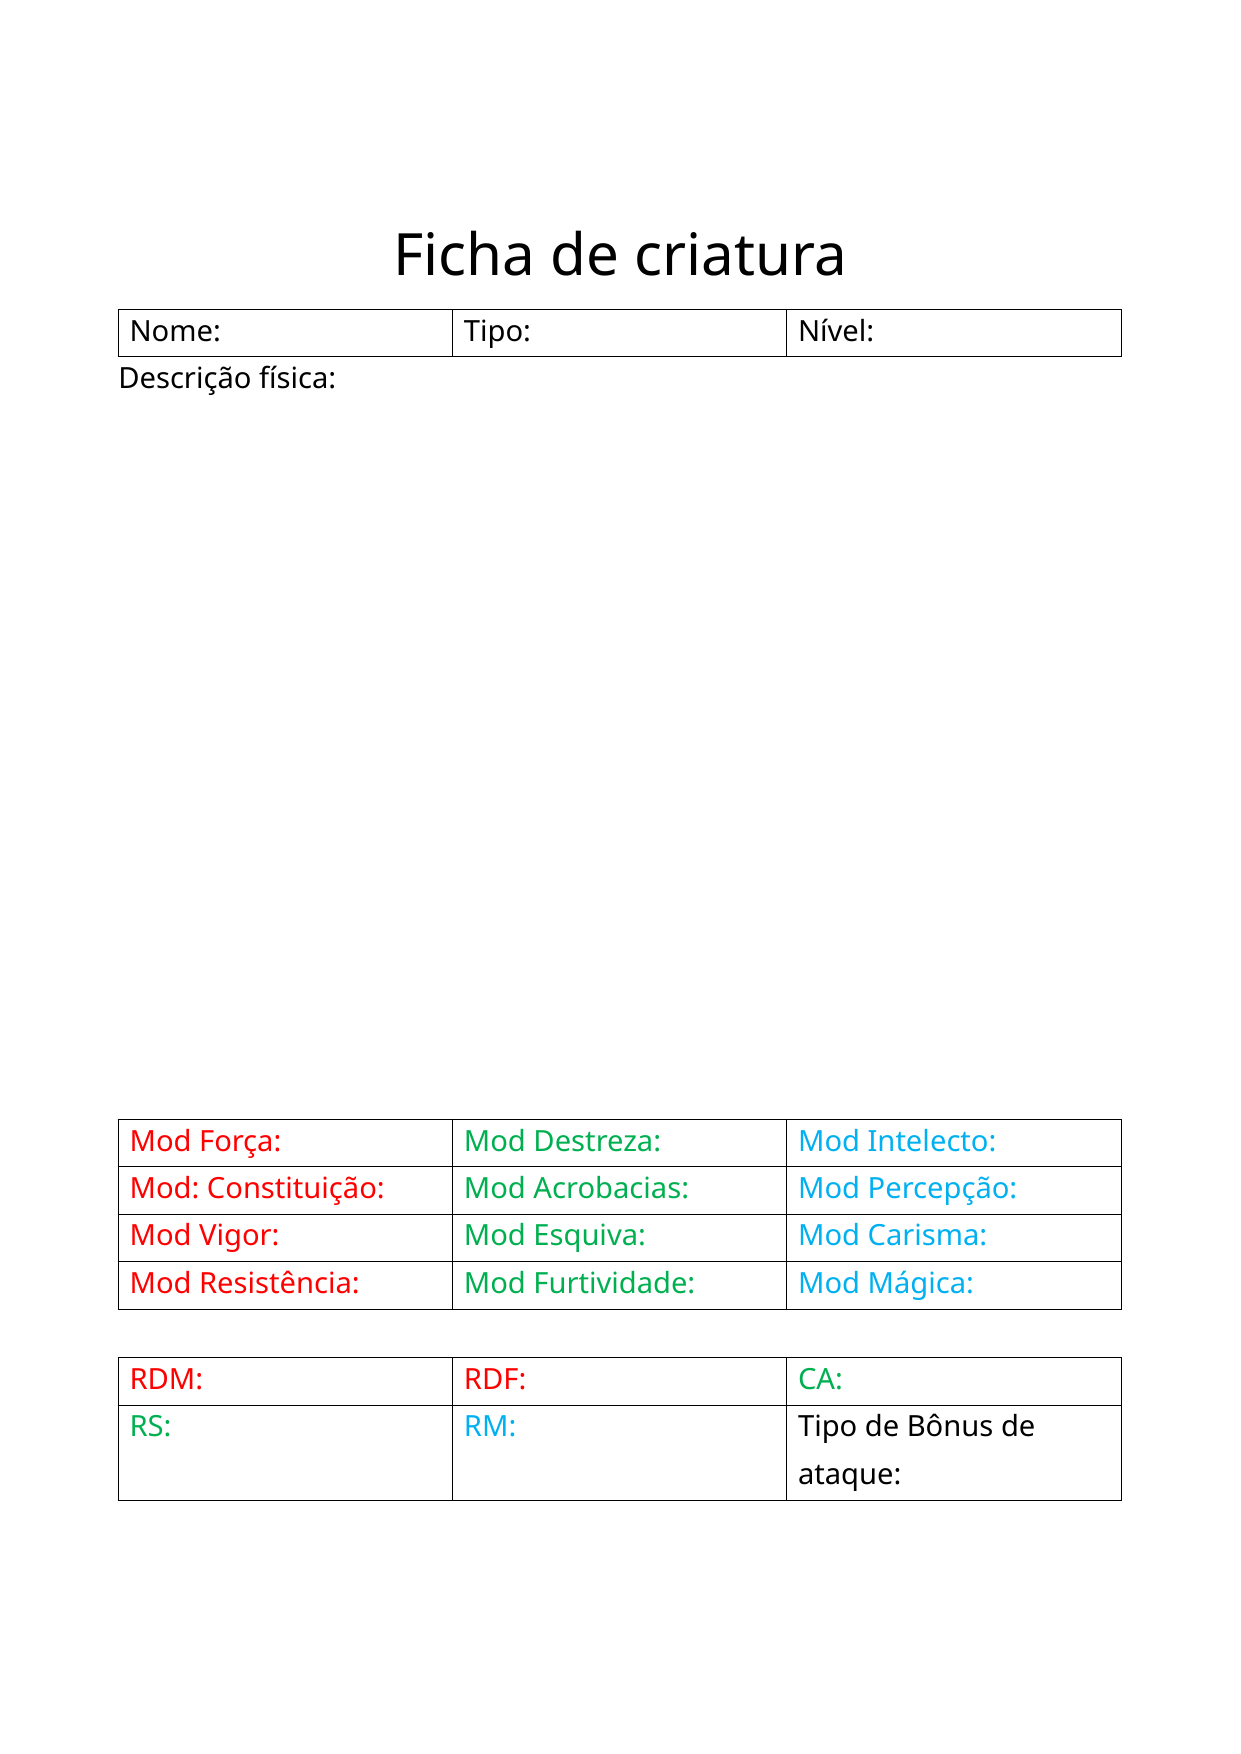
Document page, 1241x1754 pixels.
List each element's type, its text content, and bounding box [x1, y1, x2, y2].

text Ficha de criatura [118, 213, 1122, 293]
table_cell RM: [453, 1406, 786, 1499]
table_header Mod Intelecto: [787, 1120, 1121, 1166]
table_cell Mod: Constituição: [119, 1167, 452, 1214]
text Descrição física: [118, 357, 1122, 397]
table_cell Tipo de Bônus de ataque: [787, 1406, 1121, 1499]
table_header Mod Destreza: [453, 1120, 786, 1166]
table_header Nome: [119, 310, 452, 356]
table_cell RS: [119, 1406, 452, 1499]
table_cell Mod Mágica: [787, 1262, 1121, 1308]
table_header RDF: [453, 1358, 786, 1404]
table_cell Mod Resistência: [119, 1262, 452, 1308]
table_cell Mod Acrobacias: [453, 1167, 786, 1214]
table_cell Mod Percepção: [787, 1167, 1121, 1214]
table_header Tipo: [453, 310, 786, 356]
table_header RDM: [119, 1358, 452, 1404]
table_header Mod Força: [119, 1120, 452, 1166]
table_header Nível: [787, 310, 1121, 356]
table_header CA: [787, 1358, 1121, 1404]
table_cell Mod Vigor: [119, 1215, 452, 1261]
table_cell Mod Furtividade: [453, 1262, 786, 1308]
table_cell Mod Esquiva: [453, 1215, 786, 1261]
table_cell Mod Carisma: [787, 1215, 1121, 1261]
